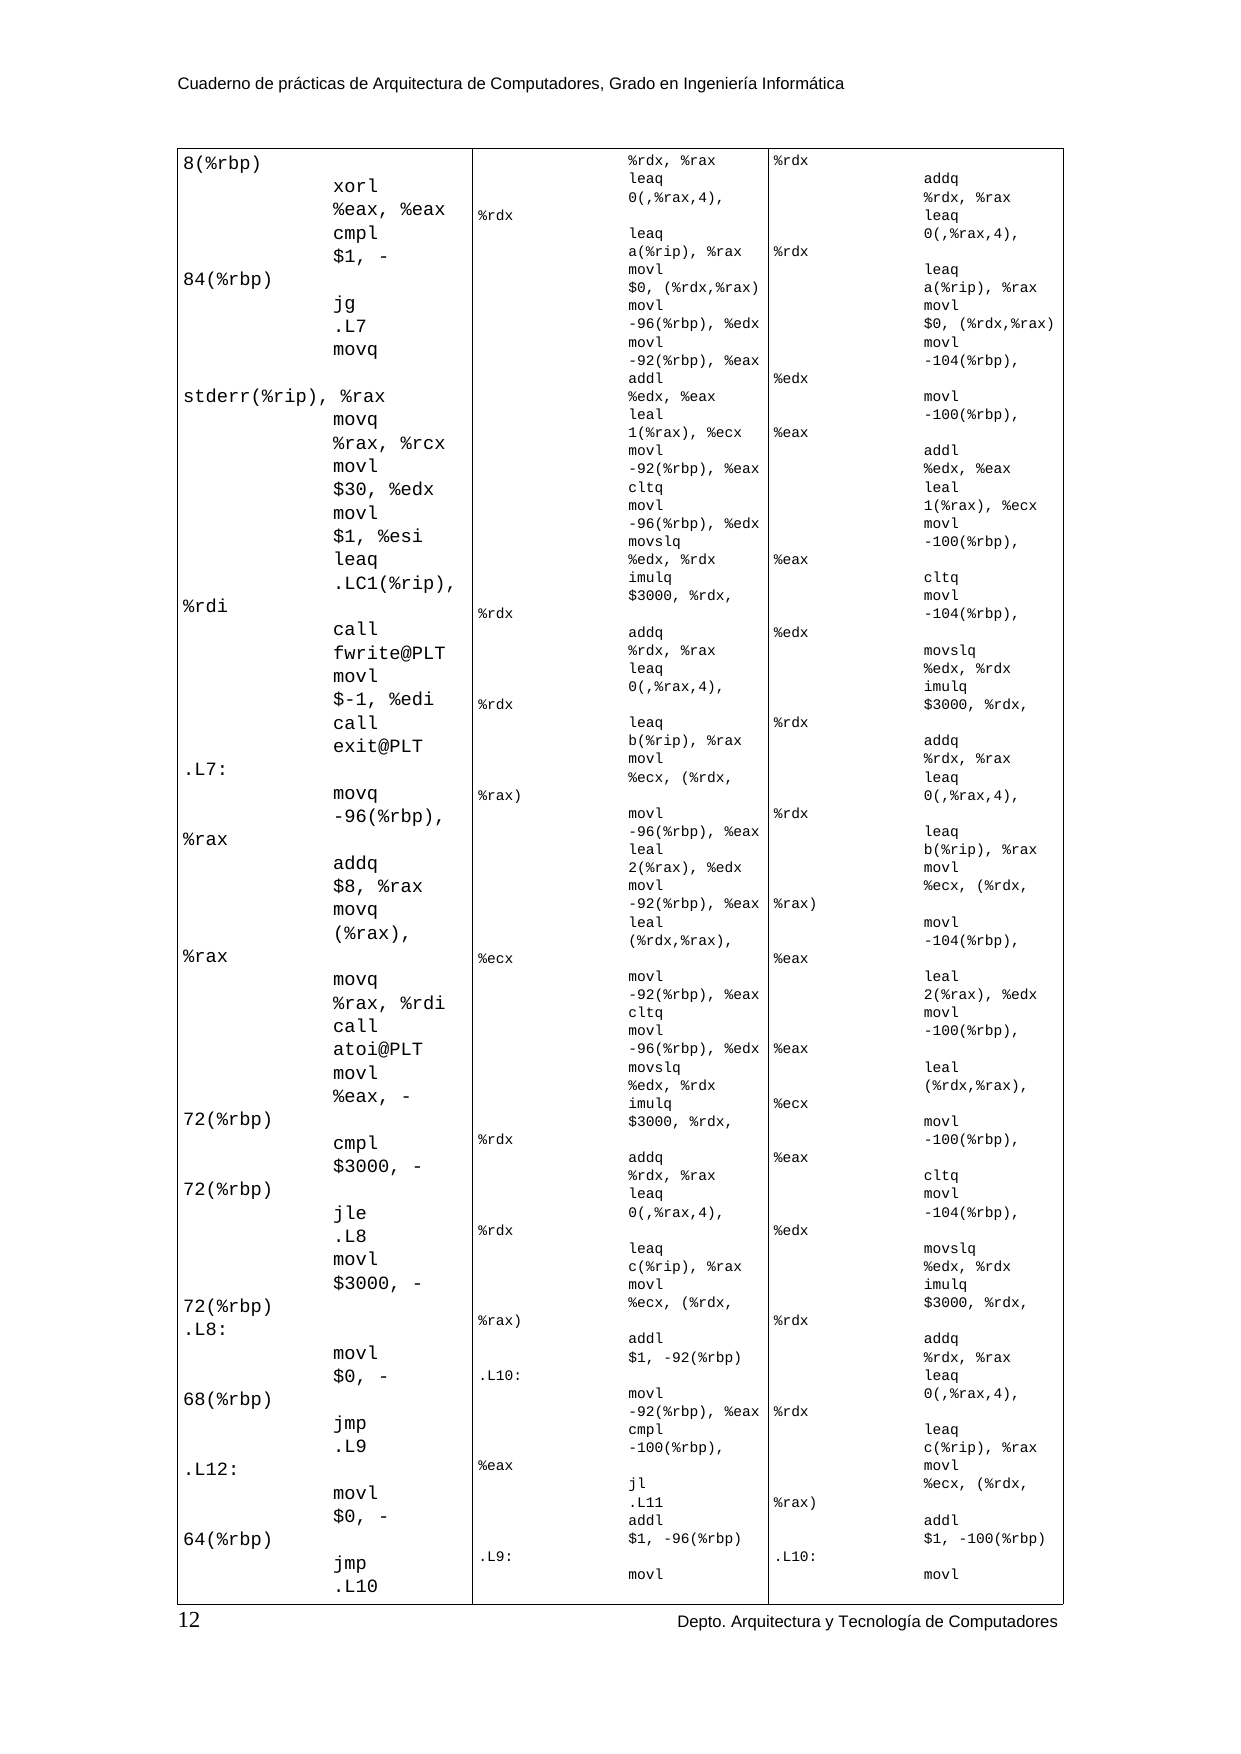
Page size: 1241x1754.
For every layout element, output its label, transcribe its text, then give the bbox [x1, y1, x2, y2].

table_cell %rdx, %rax leaq 0(,%rax,4), %rdx leaq a(%rip), %rax movl $0, (%rdx,%rax) movl -96(%rbp), %edx movl -92(%rbp), %eax addl %edx, %eax leal 1(%rax), %ecx movl -92(%rbp), %eax cltq movl -96(%rbp), %edx movslq %edx, %rdx imulq $3000, %rdx, %rdx addq %rdx, %rax leaq 0(,%rax,4), %rdx leaq b(%rip), %rax movl %ecx, (%rdx,%rax) movl -96(%rbp), %eax leal 2(%rax), %edx movl -92(%rbp), %eax leal (%rdx,%rax), %ecx movl -92(%rbp), %eax cltq movl -96(%rbp), %edx movslq %edx, %rdx imulq $3000, %rdx, %rdx addq %rdx, %rax leaq 0(,%rax,4), %rdx leaq c(%rip), %rax movl %ecx, (%rdx,%rax) addl $1, -92(%rbp) .L10: movl -92(%rbp), %eax cmpl -100(%rbp), %eax jl .L11 addl $1, -96(%rbp) .L9: movl [473, 149, 768, 1604]
table_cell -8(%rbp) xorl %eax, %eax cmpl $1, -84(%rbp) jg .L7 movq stderr(%rip), %rax movq %rax, %rcx movl $30, %edx movl $1, %esi leaq .LC1(%rip), %rdi call fwrite@PLT movl $-1, %edi call exit@PLT .L7: movq -96(%rbp), %rax addq $8, %rax movq (%rax), %rax movq %rax, %rdi call atoi@PLT movl %eax, -72(%rbp) cmpl $3000, -72(%rbp) jle .L8 movl $3000, -72(%rbp) .L8: movl $0, -68(%rbp) jmp .L9 .L12: movl $0, -64(%rbp) jmp .L10 [178, 149, 472, 1604]
table_cell %rdx addq %rdx, %rax leaq 0(,%rax,4), %rdx leaq a(%rip), %rax movl $0, (%rdx,%rax) movl -104(%rbp), %edx movl -100(%rbp), %eax addl %edx, %eax leal 1(%rax), %ecx movl -100(%rbp), %eax cltq movl -104(%rbp), %edx movslq %edx, %rdx imulq $3000, %rdx, %rdx addq %rdx, %rax leaq 0(,%rax,4), %rdx leaq b(%rip), %rax movl %ecx, (%rdx,%rax) movl -104(%rbp), %eax leal 2(%rax), %edx movl -100(%rbp), %eax leal (%rdx,%rax), %ecx movl -100(%rbp), %eax cltq movl -104(%rbp), %edx movslq %edx, %rdx imulq $3000, %rdx, %rdx addq %rdx, %rax leaq 0(,%rax,4), %rdx leaq c(%rip), %rax movl %ecx, (%rdx,%rax) addl $1, -100(%rbp) .L10: movl [769, 149, 1063, 1604]
